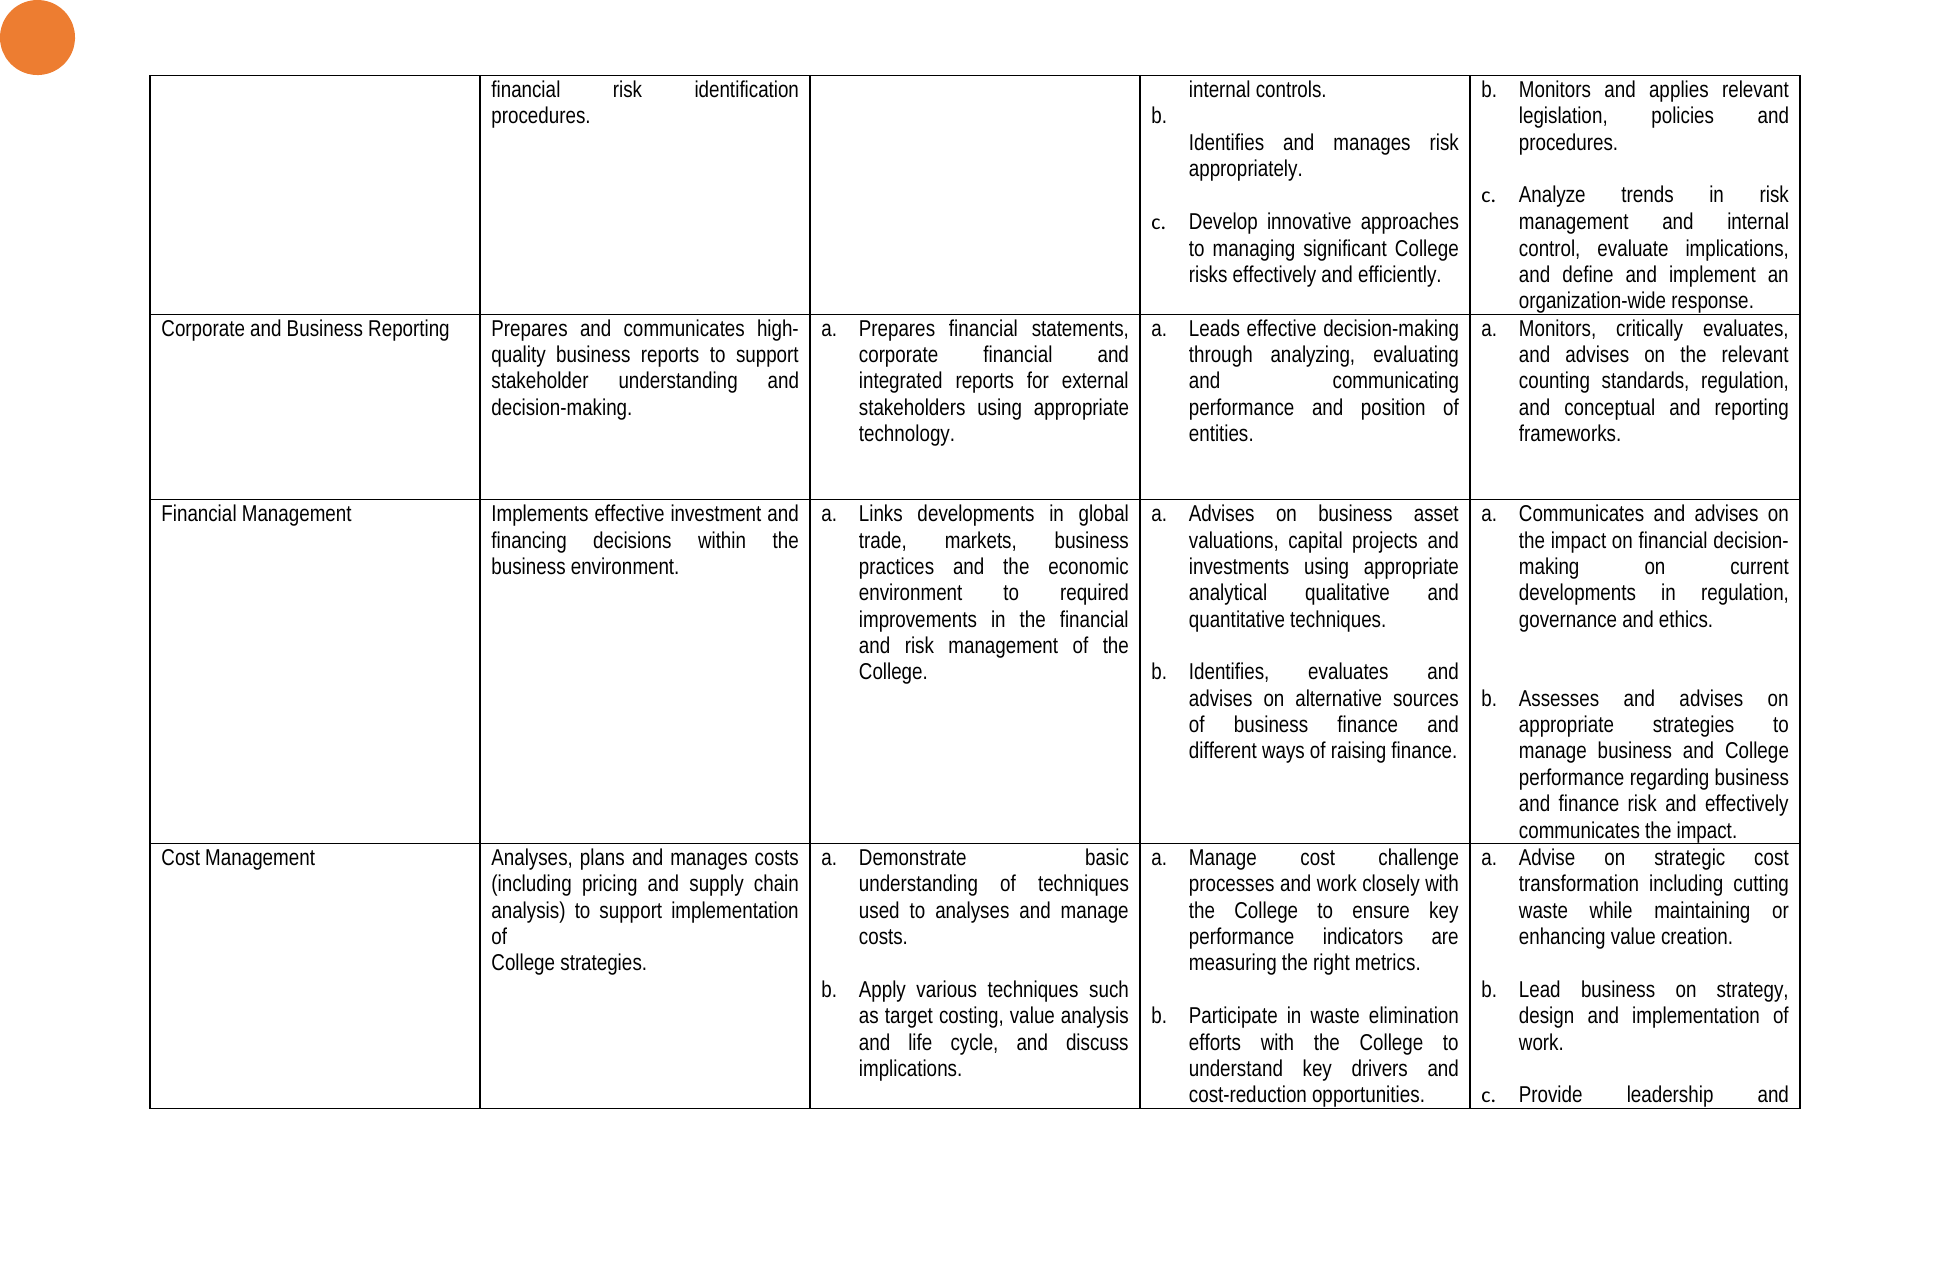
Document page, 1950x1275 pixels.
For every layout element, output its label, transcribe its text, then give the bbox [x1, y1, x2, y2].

table_cell Advises on business asset valuations, capital projects and investments using appropriate analytical qualitative and quantitative techniques. Identifies, evaluates and advises on alternative sources of business finance and different ways of raising finance. [1141, 500, 1469, 843]
table_cell [151, 76, 479, 314]
table_cell Prepares financial statements, corporate financial and integrated reports for external stakeholders using appropriate technology. [811, 315, 1139, 499]
table_cell Demonstrate basic understanding of techniques used to analyses and manage costs. Apply various techniques such as target costing, value analysis and life cycle, and discuss implications. Prepare analysis and reports that enable the business management to effectively challenge costs and inform decision-making. [811, 844, 1139, 1108]
table_cell internal controls. Identifies and manages risk appropriately. Develop innovative approaches to managing significant College risks effectively and efficiently. [1141, 76, 1469, 314]
table_cell Manage cost challenge processes and work closely with the College to ensure key performance indicators are measuring the right metrics. Participate in waste elimination efforts with the College to understand key drivers and cost-reduction opportunities. [1141, 844, 1469, 1108]
table_cell Advise on strategic cost transformation including cutting waste while maintaining or enhancing value creation. Lead business on strategy, design and implementation of work. Provide leadership and [1471, 844, 1799, 1108]
table_cell [811, 76, 1139, 314]
table_cell Monitors, critically evaluates, and advises on the relevant counting standards, regulation, and conceptual and reporting frameworks. [1471, 315, 1799, 499]
table_cell Financial Management [151, 500, 479, 843]
table_cell financial risk identification procedures. [481, 76, 809, 314]
table_cell Links developments in global trade, markets, business practices and the economic environment to required improvements in the financial and risk management of the College. [811, 500, 1139, 843]
table_cell Implements effective investment and financing decisions within the business environment. [481, 500, 809, 843]
table_cell Uses risk management for the best interests of the College and its stakeholders. Monitors and applies relevant legislation, policies and procedures. Analyze trends in risk management and internal control, evaluate implications, and define and implement an organization-wide response. [1471, 76, 1799, 314]
table_cell Communicates and advises on the impact on financial decision-making on current developments in regulation, governance and ethics. Assesses and advises on appropriate strategies to manage business and College performance regarding business and finance risk and effectively communicates the impact. [1471, 500, 1799, 843]
table_cell Cost Management [151, 844, 479, 1108]
table_cell Analyses, plans and manages costs (including pricing and supply chain analysis) to support implementation of College strategies. [481, 844, 809, 1108]
table_cell Corporate and Business Reporting [151, 315, 479, 499]
table_cell Prepares and communicates high-quality business reports to support stakeholder understanding and decision-making. [481, 315, 809, 499]
table_cell Leads effective decision-making through analyzing, evaluating and communicating performance and position of entities. [1141, 315, 1469, 499]
